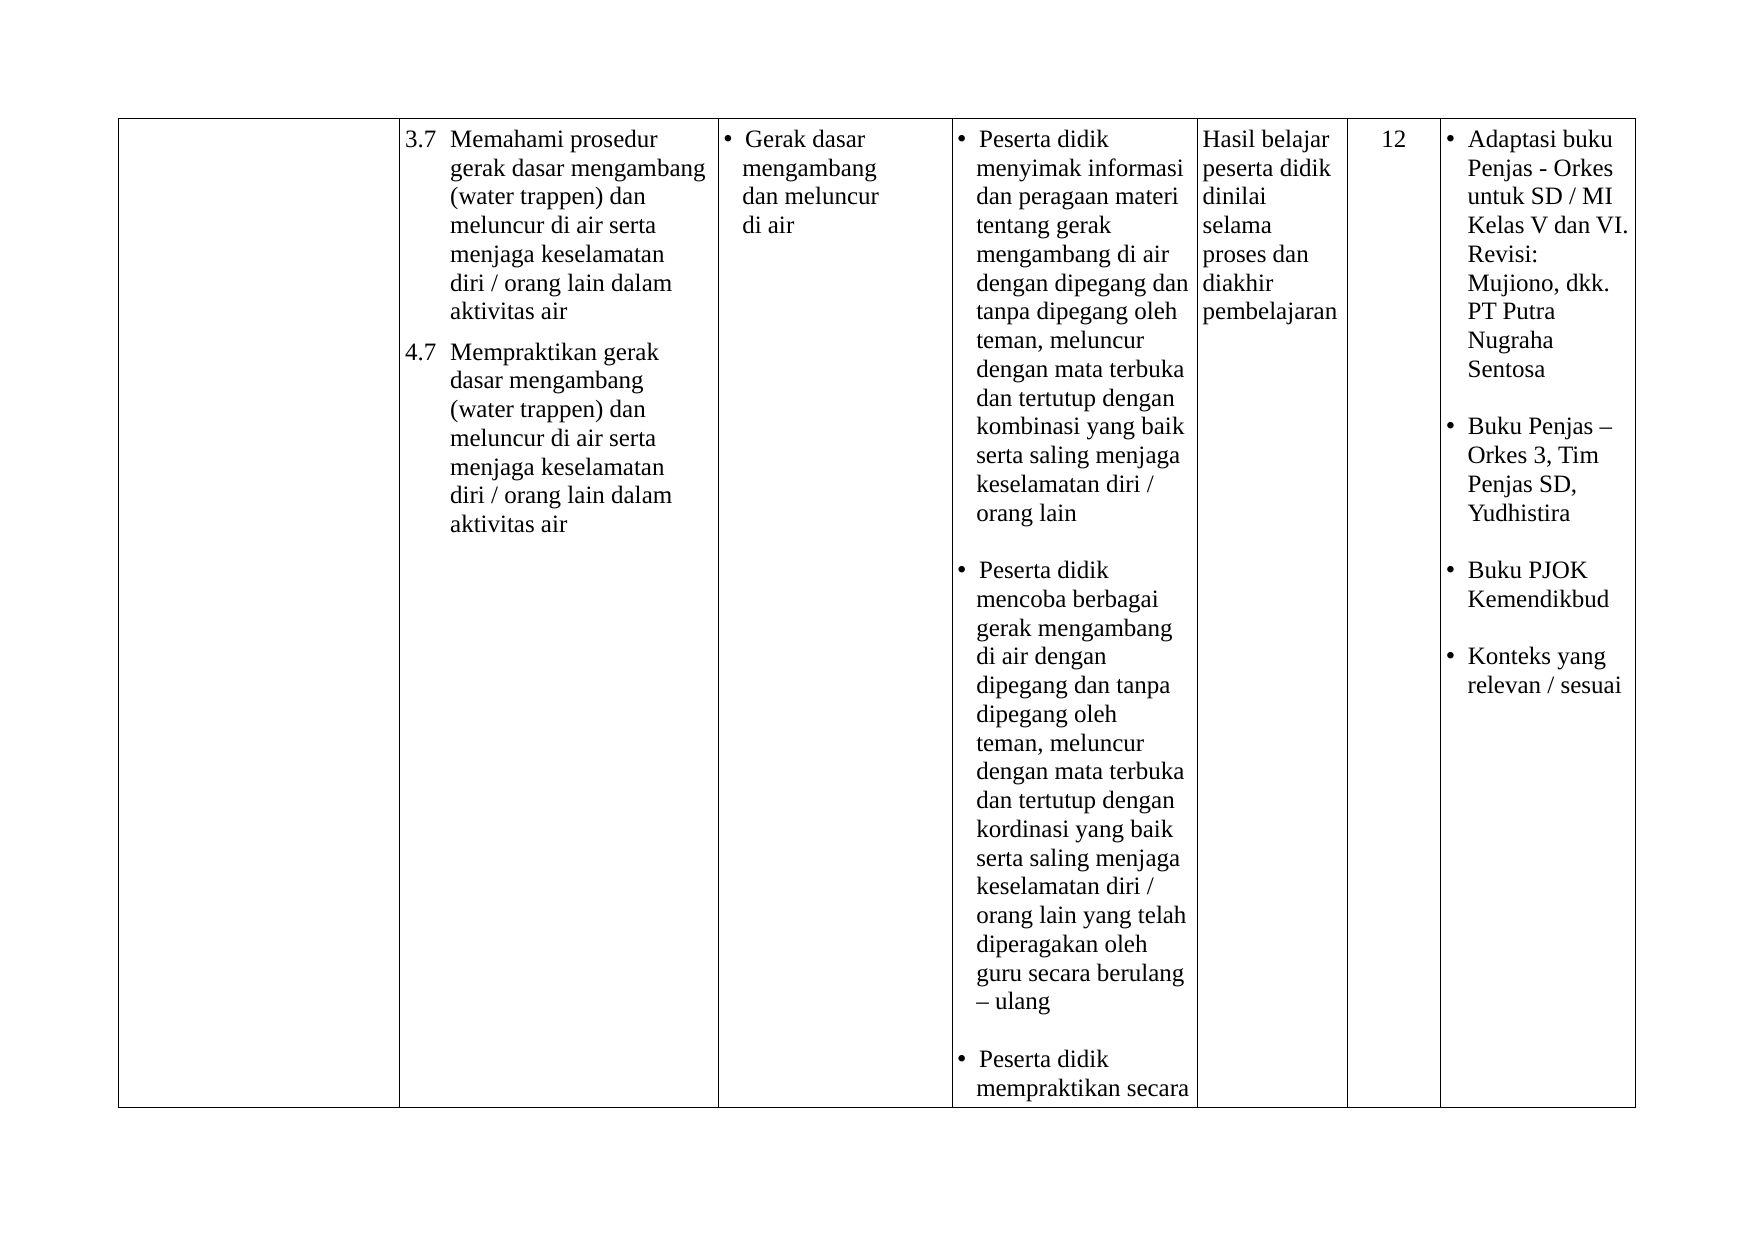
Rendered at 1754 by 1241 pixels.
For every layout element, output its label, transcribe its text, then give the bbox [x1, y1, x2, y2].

table_cell Hasil belajar peserta didik dinilai selama proses dan diakhir pembelajaran [1198, 119, 1347, 1107]
table_cell Gerak dasar mengambang dan meluncur di air [719, 119, 952, 1107]
table_cell 3.7 [400, 119, 444, 331]
table_cell Memahami prosedur gerak dasar mengambang (water trappen) dan meluncur di air serta menjaga keselamatan diri / orang lain dalam aktivitas air [444, 119, 718, 331]
table_cell [144, 119, 399, 1107]
table_cell Mempraktikan gerak dasar mengambang (water trappen) dan meluncur di air serta menjaga keselamatan diri / orang lain dalam aktivitas air [444, 331, 718, 1107]
table_cell Adaptasi buku Penjas - Orkes untuk SD / MI Kelas V dan VI. Revisi: Mujiono, dkk. PT Putra Nugraha Sentosa Buku Penjas – Orkes 3, Tim Penjas SD, Yudhistira Buku PJOK Kemendikbud Konteks yang relevan / sesuai [1441, 119, 1635, 1107]
table_cell [119, 119, 144, 1107]
table_cell 12 [1348, 119, 1440, 1107]
table_cell 4.7 [400, 331, 444, 1107]
table_cell Peserta didik menyimak informasi dan peragaan materi tentang gerak mengambang di air dengan dipegang dan tanpa dipegang oleh teman, meluncur dengan mata terbuka dan tertutup dengan kombinasi yang baik serta saling menjaga keselamatan diri / orang lain Peserta didik mencoba berbagai gerak mengambang di air dengan dipegang dan tanpa dipegang oleh teman, meluncur dengan mata terbuka dan tertutup dengan kordinasi yang baik serta saling menjaga keselamatan diri / orang lain yang telah diperagakan oleh guru secara berulang – ulang Peserta didik mempraktikan secara [953, 119, 1197, 1107]
